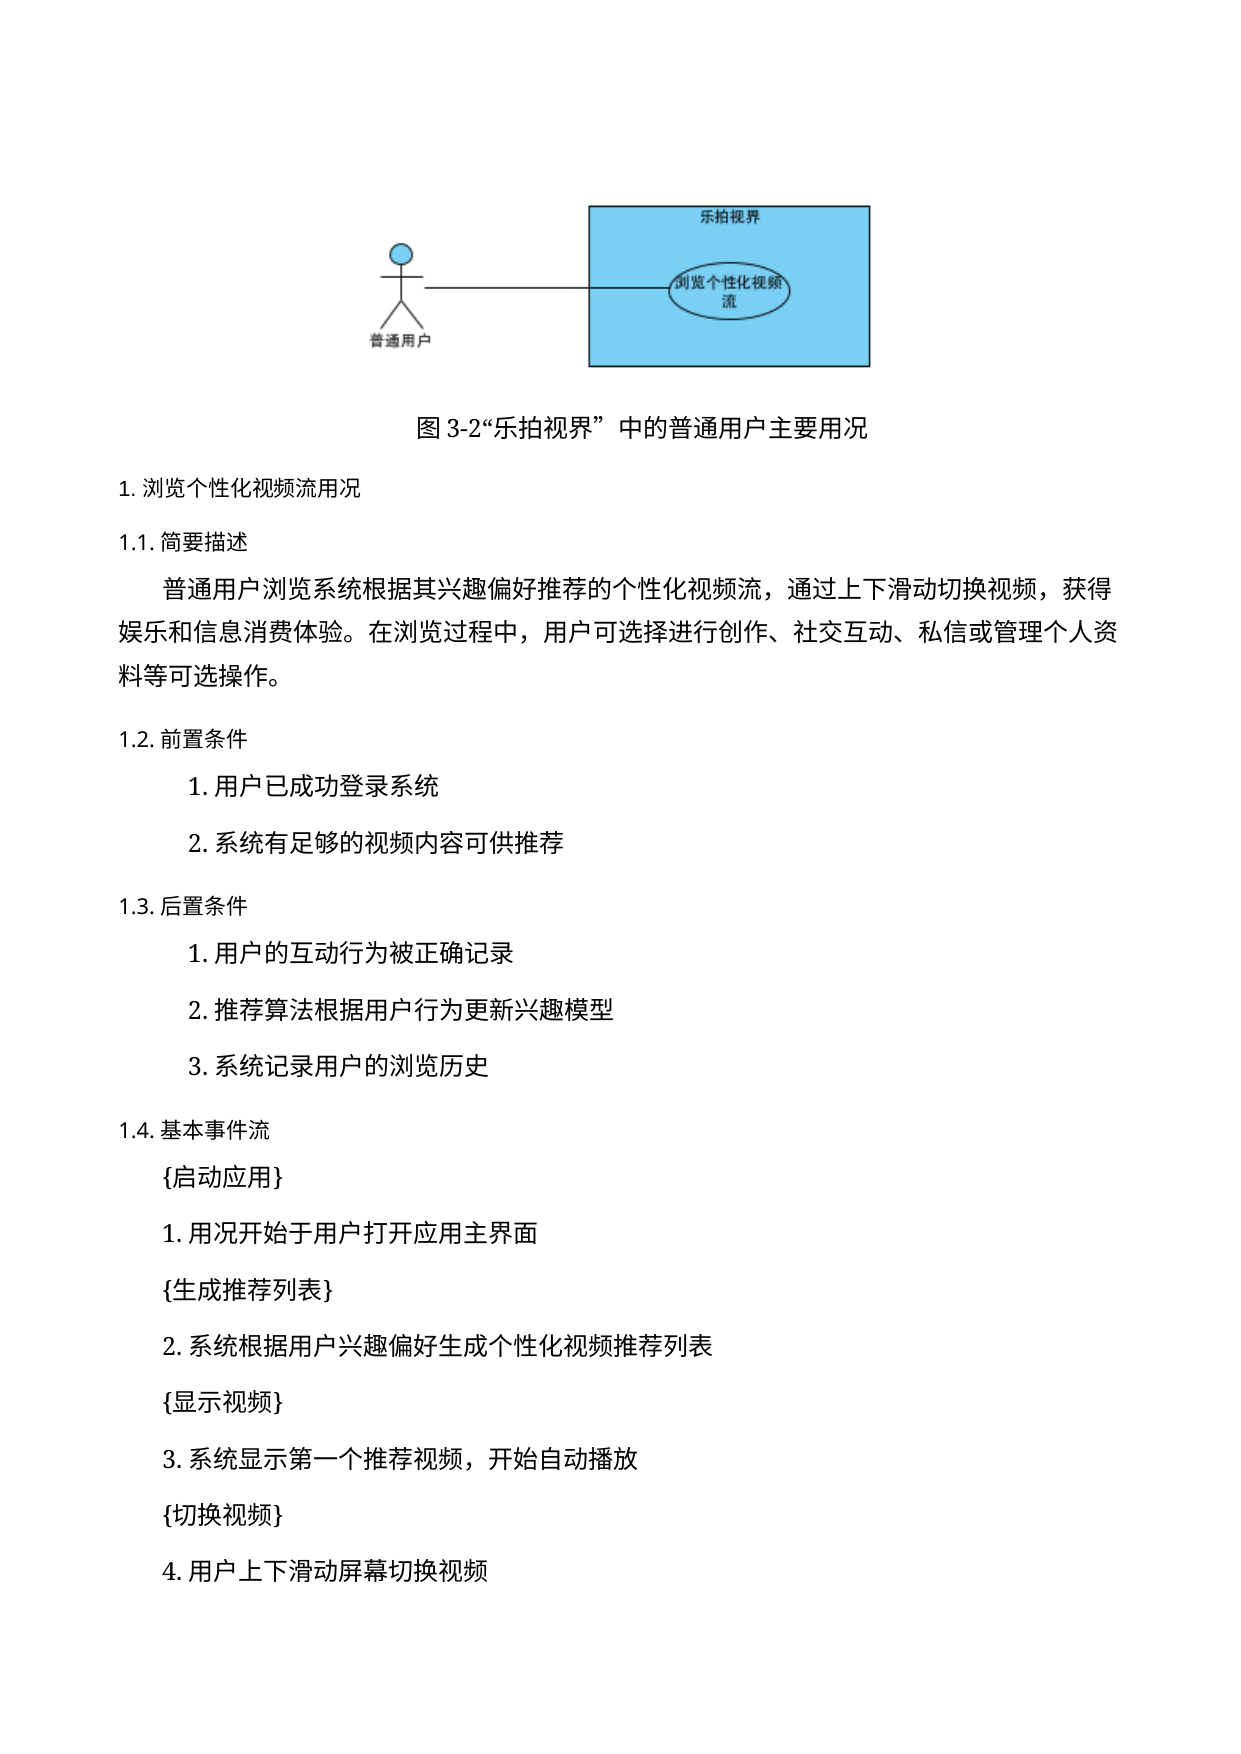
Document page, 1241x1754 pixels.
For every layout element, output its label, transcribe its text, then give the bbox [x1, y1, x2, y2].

text 2. 系统根据用户兴趣偏好生成个性化视频推荐列表 [118, 1326, 1122, 1363]
text 1. 用况开始于用户打开应用主界面 [118, 1214, 1122, 1250]
text {显示视频} [118, 1383, 1122, 1419]
picture [338, 187, 902, 402]
text {生成推荐列表} [118, 1270, 1122, 1306]
subtitle 浏览个性化视频流用况 [118, 471, 1122, 502]
subtitle 1.1. 简要描述 [118, 525, 1122, 556]
text {启动应用} [118, 1157, 1122, 1194]
text 4. 用户上下滑动屏幕切换视频 [118, 1552, 1122, 1588]
text 2. 系统有足够的视频内容可供推荐 [118, 823, 1122, 859]
subtitle 1.2. 前置条件 [118, 722, 1122, 754]
text 1. 用户的互动行为被正确记录 [118, 934, 1122, 970]
text 普通用户浏览系统根据其兴趣偏好推荐的个性化视频流，通过上下滑动切换视频，获得娱乐和信息消费体验。在浏览过程中，用户可选择进行创作、社交互动、私信或管理个人资料等可选操作。 [118, 569, 1122, 692]
text 3. 系统记录用户的浏览历史 [118, 1047, 1122, 1083]
text 2. 推荐算法根据用户行为更新兴趣模型 [118, 990, 1122, 1027]
text 3. 系统显示第一个推荐视频，开始自动播放 [118, 1439, 1122, 1475]
text {切换视频} [118, 1496, 1122, 1532]
subtitle 1.3. 后置条件 [118, 889, 1122, 921]
text 图3-2“乐拍视界”中的普通用户主要用况 [118, 188, 1122, 445]
text 1. 用户已成功登录系统 [118, 767, 1122, 803]
subtitle 1.4. 基本事件流 [118, 1113, 1122, 1144]
